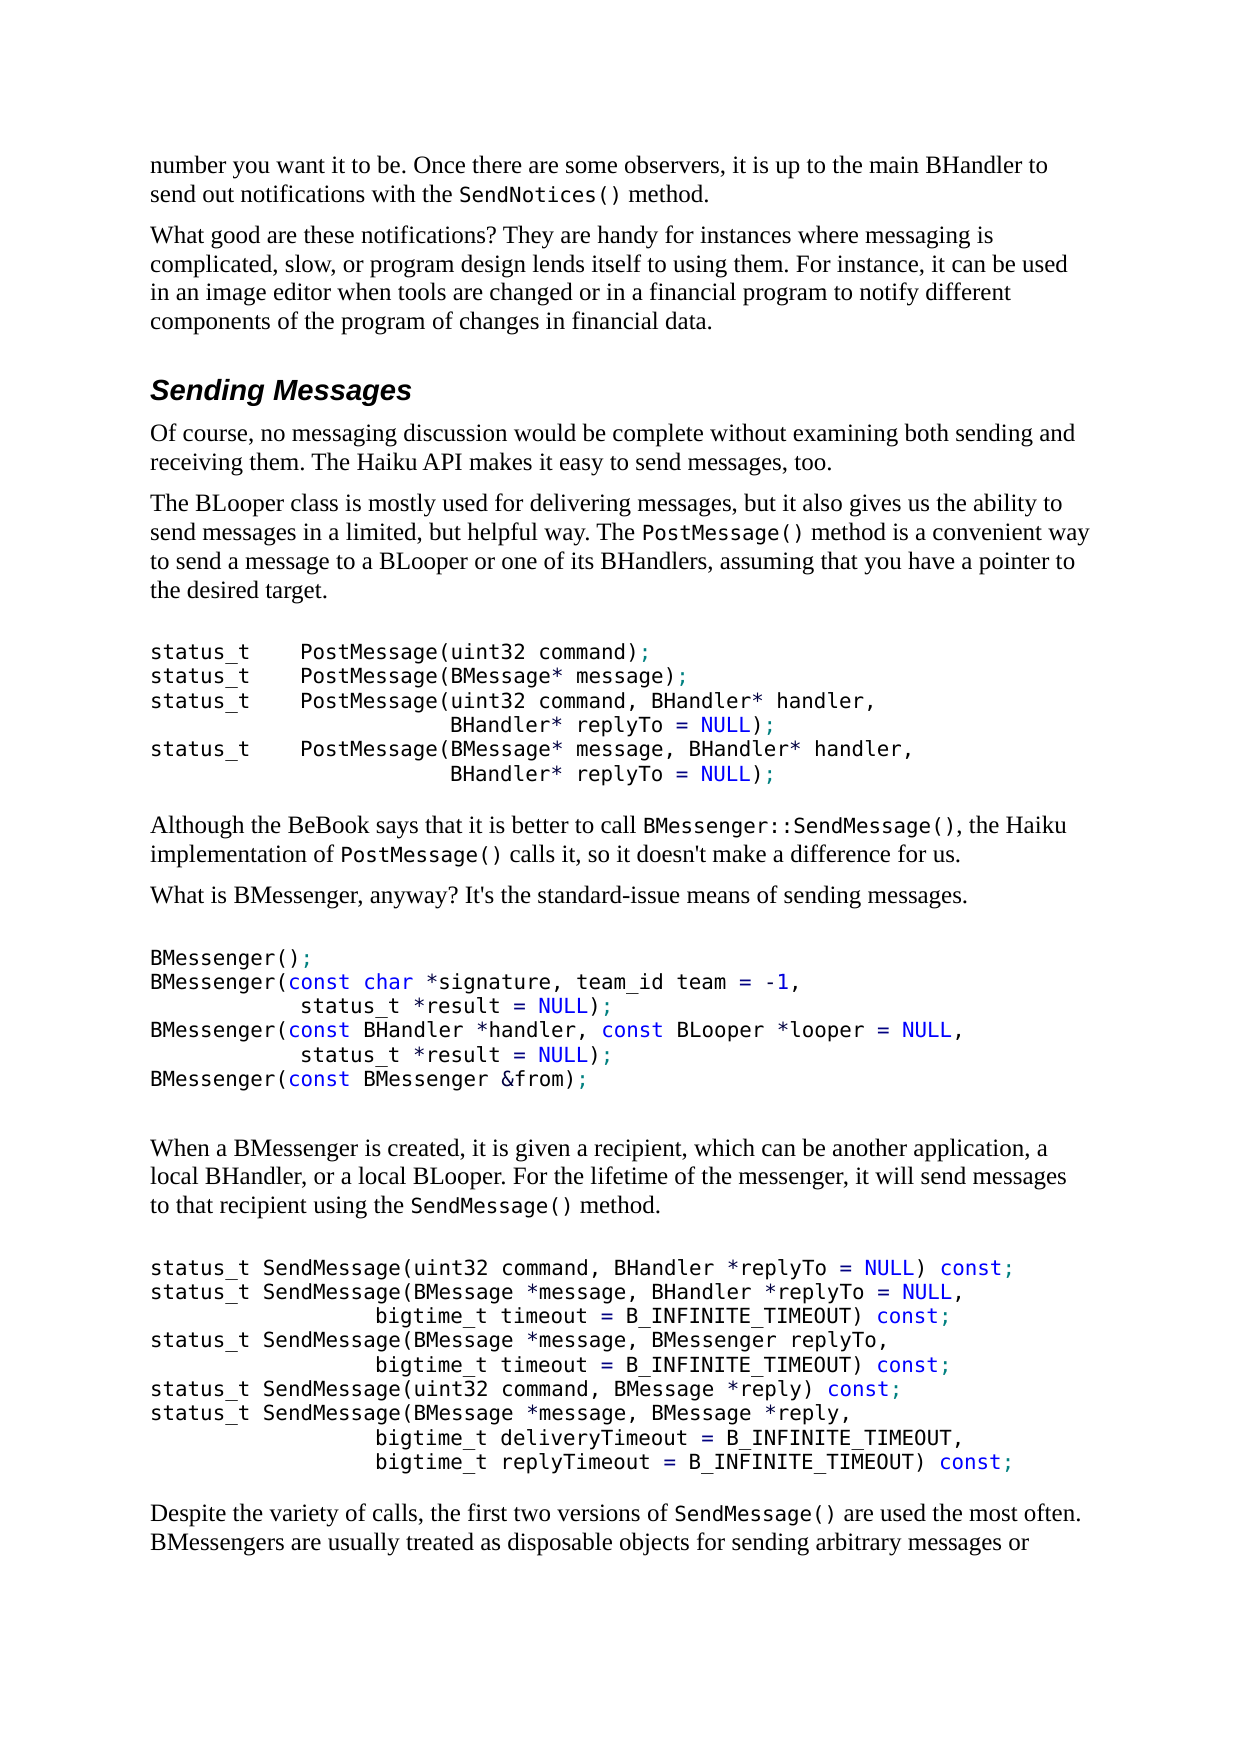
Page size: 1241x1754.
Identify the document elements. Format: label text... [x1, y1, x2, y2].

text status_t PostMessage(uint32 command, BHandler* handler, [150, 689, 1090, 713]
text Although the BeBook says that it is better to call BMessenger::SendMessage(), the Haiku implementation of PostMessage() calls it, so it doesn't make a difference for us. [150, 810, 1090, 868]
text BMessenger(const BMessenger &from); [150, 1067, 1090, 1091]
text BMessenger(const BHandler *handler, const BLooper *looper = NULL, [150, 1018, 1090, 1043]
text status_t SendMessage(uint32 command, BMessage *reply) const; [150, 1377, 1090, 1401]
text status_t PostMessage(uint32 command); [150, 640, 1090, 664]
text What is BMessenger, anyway? It's the standard-issue means of sending messages. [150, 880, 1090, 909]
text status_t PostMessage(BMessage* message, BHandler* handler, [150, 737, 1090, 762]
text BHandler* replyTo = NULL); [150, 713, 1090, 737]
text status_t SendMessage(BMessage *message, BMessenger replyTo, [150, 1328, 1090, 1353]
text What good are these notifications? They are handy for instances where messaging is complicated, slow, or program design lends itself to using them. For instance, it can be used in an image editor when tools are changed or in a financial program to notify different components of the program of changes in financial data. [150, 220, 1090, 335]
text The BLooper class is mostly used for delivering messages, but it also gives us the ability to send messages in a limited, but helpful way. The PostMessage() method is a convenient way to send a message to a BLooper or one of its BHandlers, assuming that you have a pointer to the desired target. [150, 488, 1090, 603]
text BMessenger(const char *signature, team_id team = -1, [150, 970, 1090, 994]
text BMessenger(); [150, 946, 1090, 970]
text Despite the variety of calls, the first two versions of SendMessage() are used the most often. BMessengers are usually treated as disposable objects for sending arbitrary messages or [150, 1498, 1090, 1556]
text status_t *result = NULL); [150, 1043, 1090, 1067]
text status_t *result = NULL); [150, 994, 1090, 1018]
text status_t PostMessage(BMessage* message); [150, 664, 1090, 689]
text bigtime_t replyTimeout = B_INFINITE_TIMEOUT) const; [150, 1450, 1090, 1474]
text Of course, no messaging discussion would be complete without examining both sending and receiving them. The Haiku API makes it easy to send messages, too. [150, 418, 1090, 476]
text BHandler* replyTo = NULL); [150, 762, 1090, 786]
text status_t SendMessage(BMessage *message, BMessage *reply, [150, 1401, 1090, 1426]
text When a BMessenger is created, it is given a recipient, which can be another application, a local BHandler, or a local BLooper. For the lifetime of the messenger, it will send messages to that recipient using the SendMessage() method. [150, 1133, 1090, 1219]
text bigtime_t timeout = B_INFINITE_TIMEOUT) const; [150, 1353, 1090, 1377]
text status_t SendMessage(BMessage *message, BHandler *replyTo = NULL, [150, 1280, 1090, 1304]
text status_t SendMessage(uint32 command, BHandler *replyTo = NULL) const; [150, 1256, 1090, 1280]
text bigtime_t deliveryTimeout = B_INFINITE_TIMEOUT, [150, 1426, 1090, 1450]
subtitle Sending Messages [150, 372, 1090, 406]
text bigtime_t timeout = B_INFINITE_TIMEOUT) const; [150, 1304, 1090, 1328]
text number you want it to be. Once there are some observers, it is up to the main BHandler to send out notifications with the SendNotices() method. [150, 150, 1090, 207]
